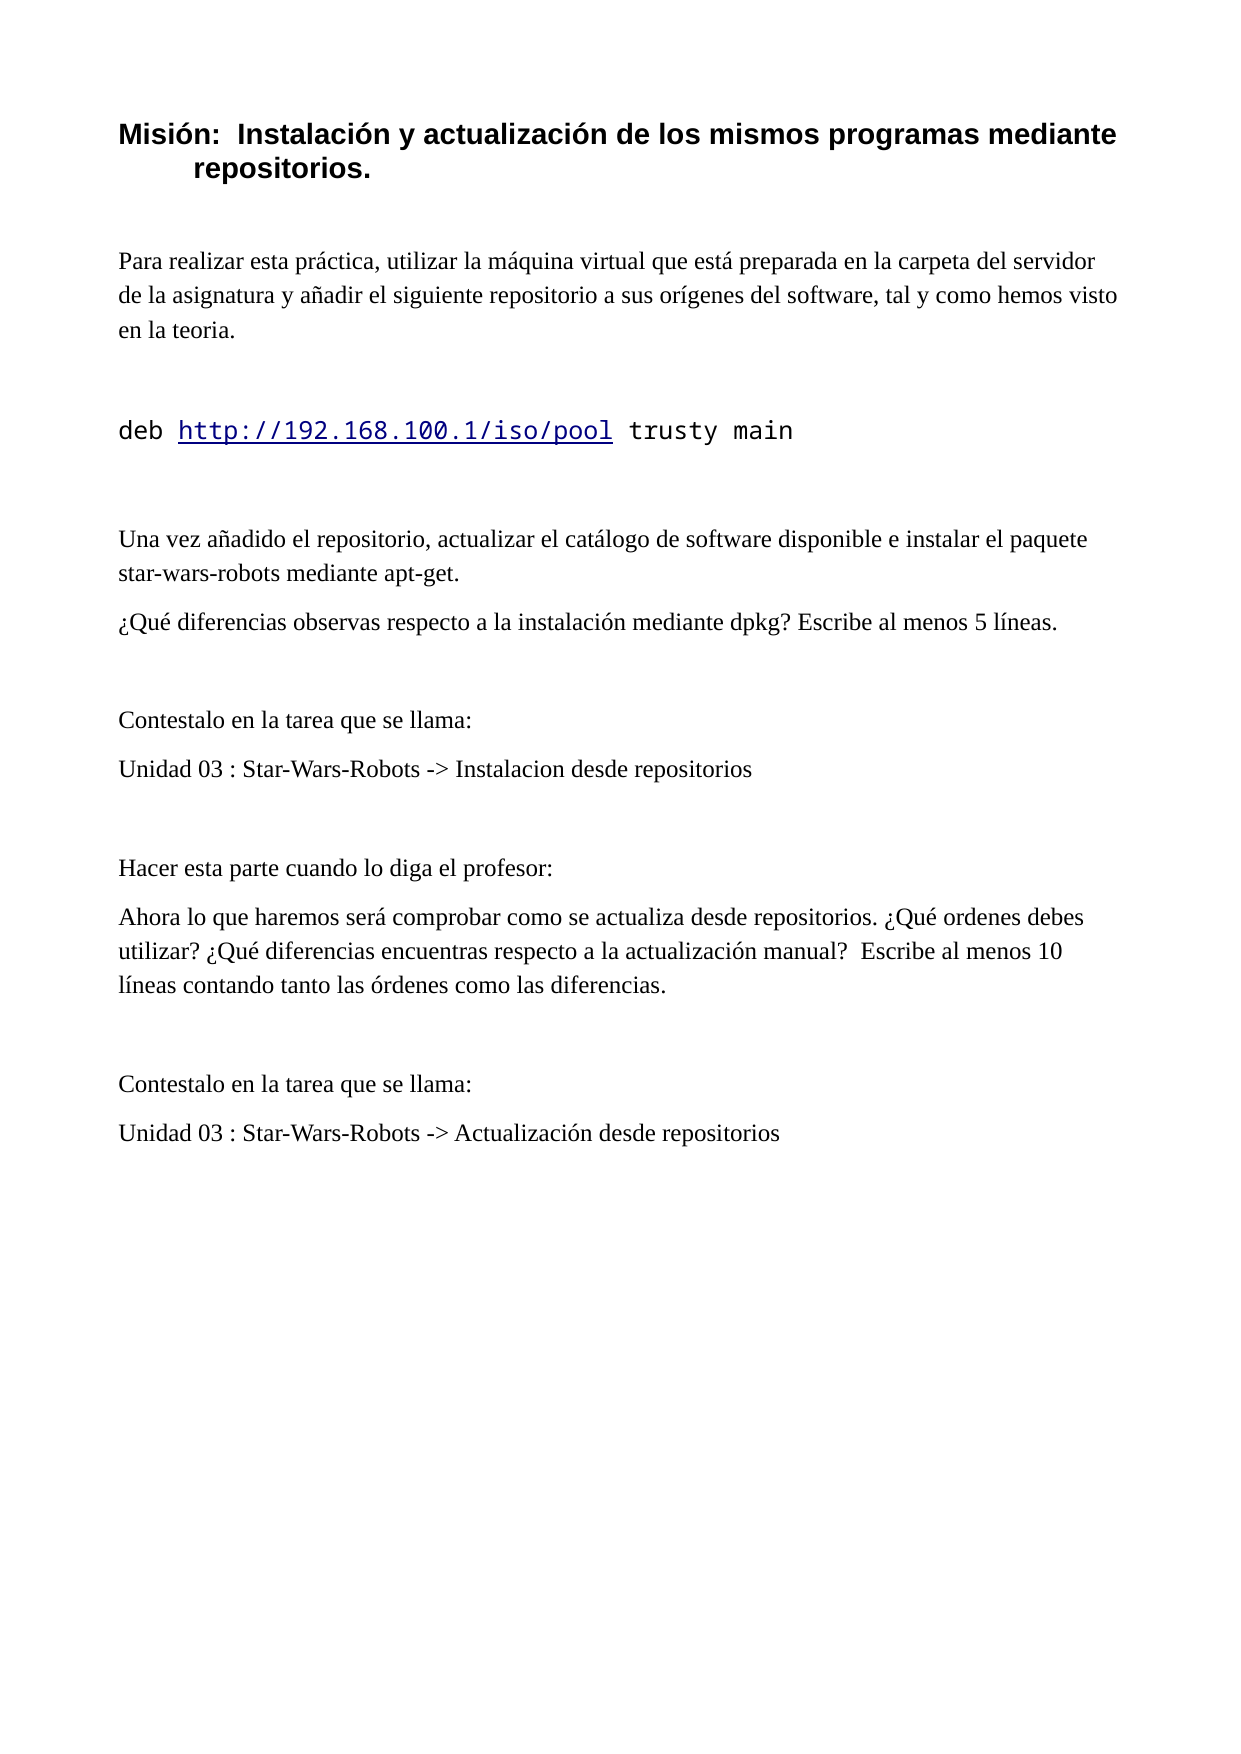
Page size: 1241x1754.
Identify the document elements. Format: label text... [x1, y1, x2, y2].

text Contestalo en la tarea que se llama: [118, 1069, 1122, 1097]
text Para realizar esta práctica, utilizar la máquina virtual que está preparada en la carpeta del servidor de la asignatura y añadir el siguiente repositorio a sus orígenes del software, tal y como hemos visto en la teoria. [118, 246, 1122, 343]
text deb http://192.168.100.1/iso/pool trusty main [118, 413, 1122, 447]
text Una vez añadido el repositorio, actualizar el catálogo de software disponible e instalar el paquete star-wars-robots mediante apt-get. [118, 524, 1122, 587]
text Unidad 03 : Star-Wars-Robots -> Actualización desde repositorios [118, 1118, 1122, 1147]
text Hacer esta parte cuando lo diga el profesor: [118, 853, 1122, 881]
text Ahora lo que haremos será comprobar como se actualiza desde repositorios. ¿Qué ordenes debes utilizar? ¿Qué diferencias encuentras respecto a la actualización manual? Escribe al menos 10 líneas contando tanto las órdenes como las diferencias. [118, 902, 1122, 999]
text Unidad 03 : Star-Wars-Robots -> Instalacion desde repositorios [118, 754, 1122, 783]
text ¿Qué diferencias observas respecto a la instalación mediante dpkg? Escribe al menos 5 líneas. [118, 607, 1122, 636]
text Contestalo en la tarea que se llama: [118, 705, 1122, 734]
subtitle Misión: Instalación y actualización de los mismos programas mediante repositorios. [118, 117, 1122, 184]
